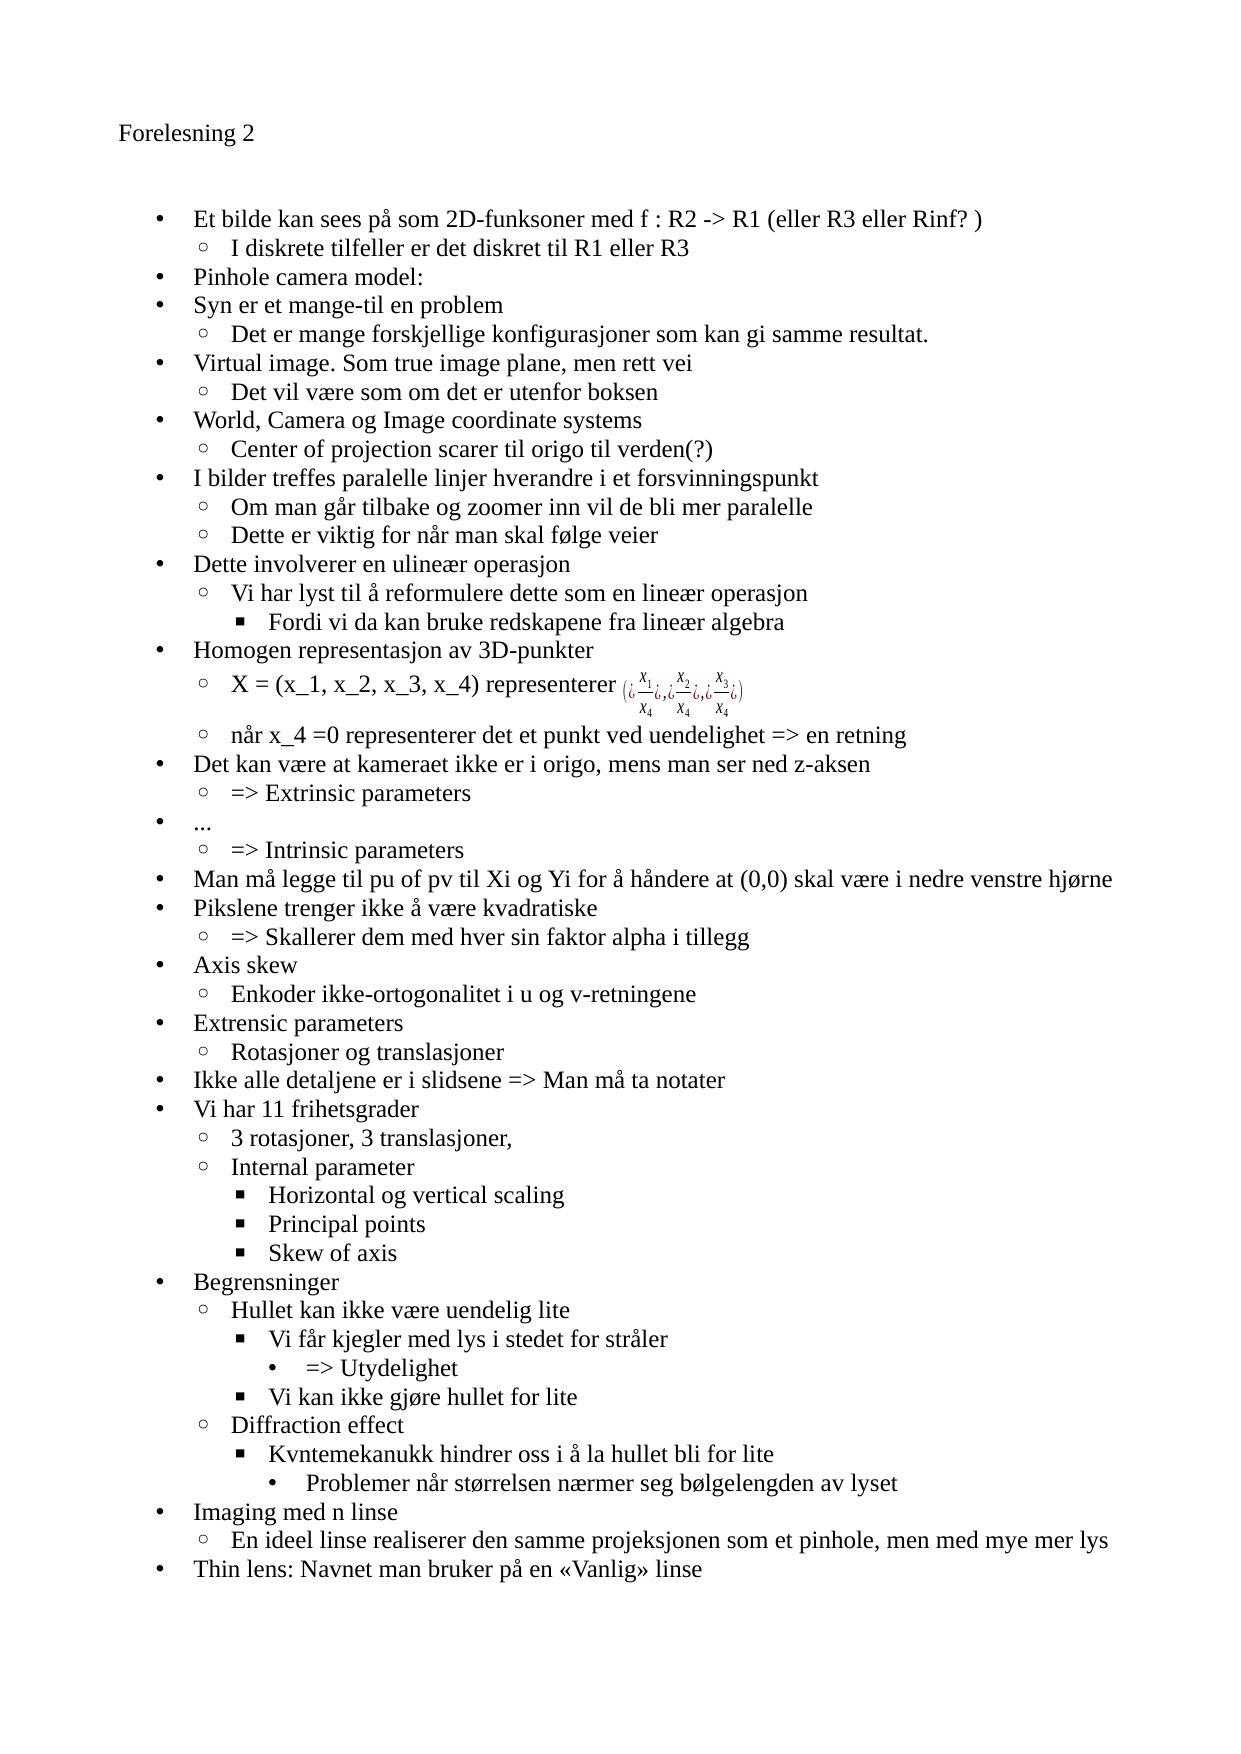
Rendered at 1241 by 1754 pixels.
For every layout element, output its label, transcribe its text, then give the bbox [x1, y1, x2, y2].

list Imaging med n linse [156, 1497, 1122, 1526]
list 3 rotasjoner, 3 translasjoner, [193, 1123, 1122, 1152]
list Det er mange forskjellige konfigurasjoner som kan gi samme resultat. [193, 319, 1122, 348]
list I diskrete tilfeller er det diskret til R1 eller R3 [193, 233, 1122, 262]
list Et bilde kan sees på som 2D-funksoner med f : R2 -> R1 (eller R3 eller Rinf? ) [156, 204, 1122, 233]
list Det vil være som om det er utenfor boksen [193, 377, 1122, 406]
list => Utydelighet [268, 1353, 1122, 1382]
list ... [156, 807, 1122, 836]
list Enkoder ikke-ortogonalitet i u og v-retningene [193, 979, 1122, 1008]
list Dette involverer en ulineær operasjon [156, 549, 1122, 578]
list Syn er et mange-til en problem [156, 291, 1122, 319]
list Rotasjoner og translasjoner [193, 1037, 1122, 1066]
list Kvntemekanukk hindrer oss i å la hullet bli for lite [231, 1439, 1122, 1468]
list Thin lens: Navnet man bruker på en «Vanlig» linse [156, 1554, 1122, 1583]
list når x_4 =0 representerer det et punkt ved uendelighet => en retning [193, 721, 1122, 749]
list Homogen representasjon av 3D-punkter [156, 636, 1122, 664]
list Dette er viktig for når man skal følge veier [193, 521, 1122, 549]
list Vi har lyst til å reformulere dette som en lineær operasjon [193, 578, 1122, 607]
list => Intrinsic parameters [193, 836, 1122, 864]
list Ikke alle detaljene er i slidsene => Man må ta notater [156, 1066, 1122, 1094]
list En ideel linse realiserer den samme projeksjonen som et pinhole, men med mye mer lys [193, 1526, 1122, 1554]
list Man må legge til pu of pv til Xi og Yi for å håndere at (0,0) skal være i nedre venstre hjørne [156, 864, 1122, 893]
list Diffraction effect [193, 1411, 1122, 1439]
list Horizontal og vertical scaling [231, 1181, 1122, 1209]
list Axis skew [156, 951, 1122, 979]
list Center of projection scarer til origo til verden(?) [193, 434, 1122, 463]
list Virtual image. Som true image plane, men rett vei [156, 348, 1122, 377]
list Skew of axis [231, 1238, 1122, 1267]
list Extrensic parameters [156, 1008, 1122, 1037]
list I bilder treffes paralelle linjer hverandre i et forsvinningspunkt [156, 463, 1122, 492]
list Fordi vi da kan bruke redskapene fra lineær algebra [231, 607, 1122, 636]
list Hullet kan ikke være uendelig lite [193, 1296, 1122, 1324]
list Det kan være at kameraet ikke er i origo, mens man ser ned z-aksen [156, 749, 1122, 778]
list Vi får kjegler med lys i stedet for stråler [231, 1324, 1122, 1353]
list Pikslene trenger ikke å være kvadratiske [156, 893, 1122, 922]
list Begrensninger [156, 1267, 1122, 1296]
list Principal points [231, 1209, 1122, 1238]
list Vi kan ikke gjøre hullet for lite [231, 1382, 1122, 1411]
list X = (x_1, x_2, x_3, x_4) representerer [193, 664, 1122, 721]
list Pinhole camera model: [156, 262, 1122, 291]
list => Extrinsic parameters [193, 778, 1122, 807]
list Om man går tilbake og zoomer inn vil de bli mer paralelle [193, 492, 1122, 521]
list World, Camera og Image coordinate systems [156, 406, 1122, 434]
text Forelesning 2 [118, 118, 1122, 147]
list Problemer når størrelsen nærmer seg bølgelengden av lyset [268, 1468, 1122, 1497]
list Vi har 11 frihetsgrader [156, 1094, 1122, 1123]
list => Skallerer dem med hver sin faktor alpha i tillegg [193, 922, 1122, 951]
list Internal parameter [193, 1152, 1122, 1181]
